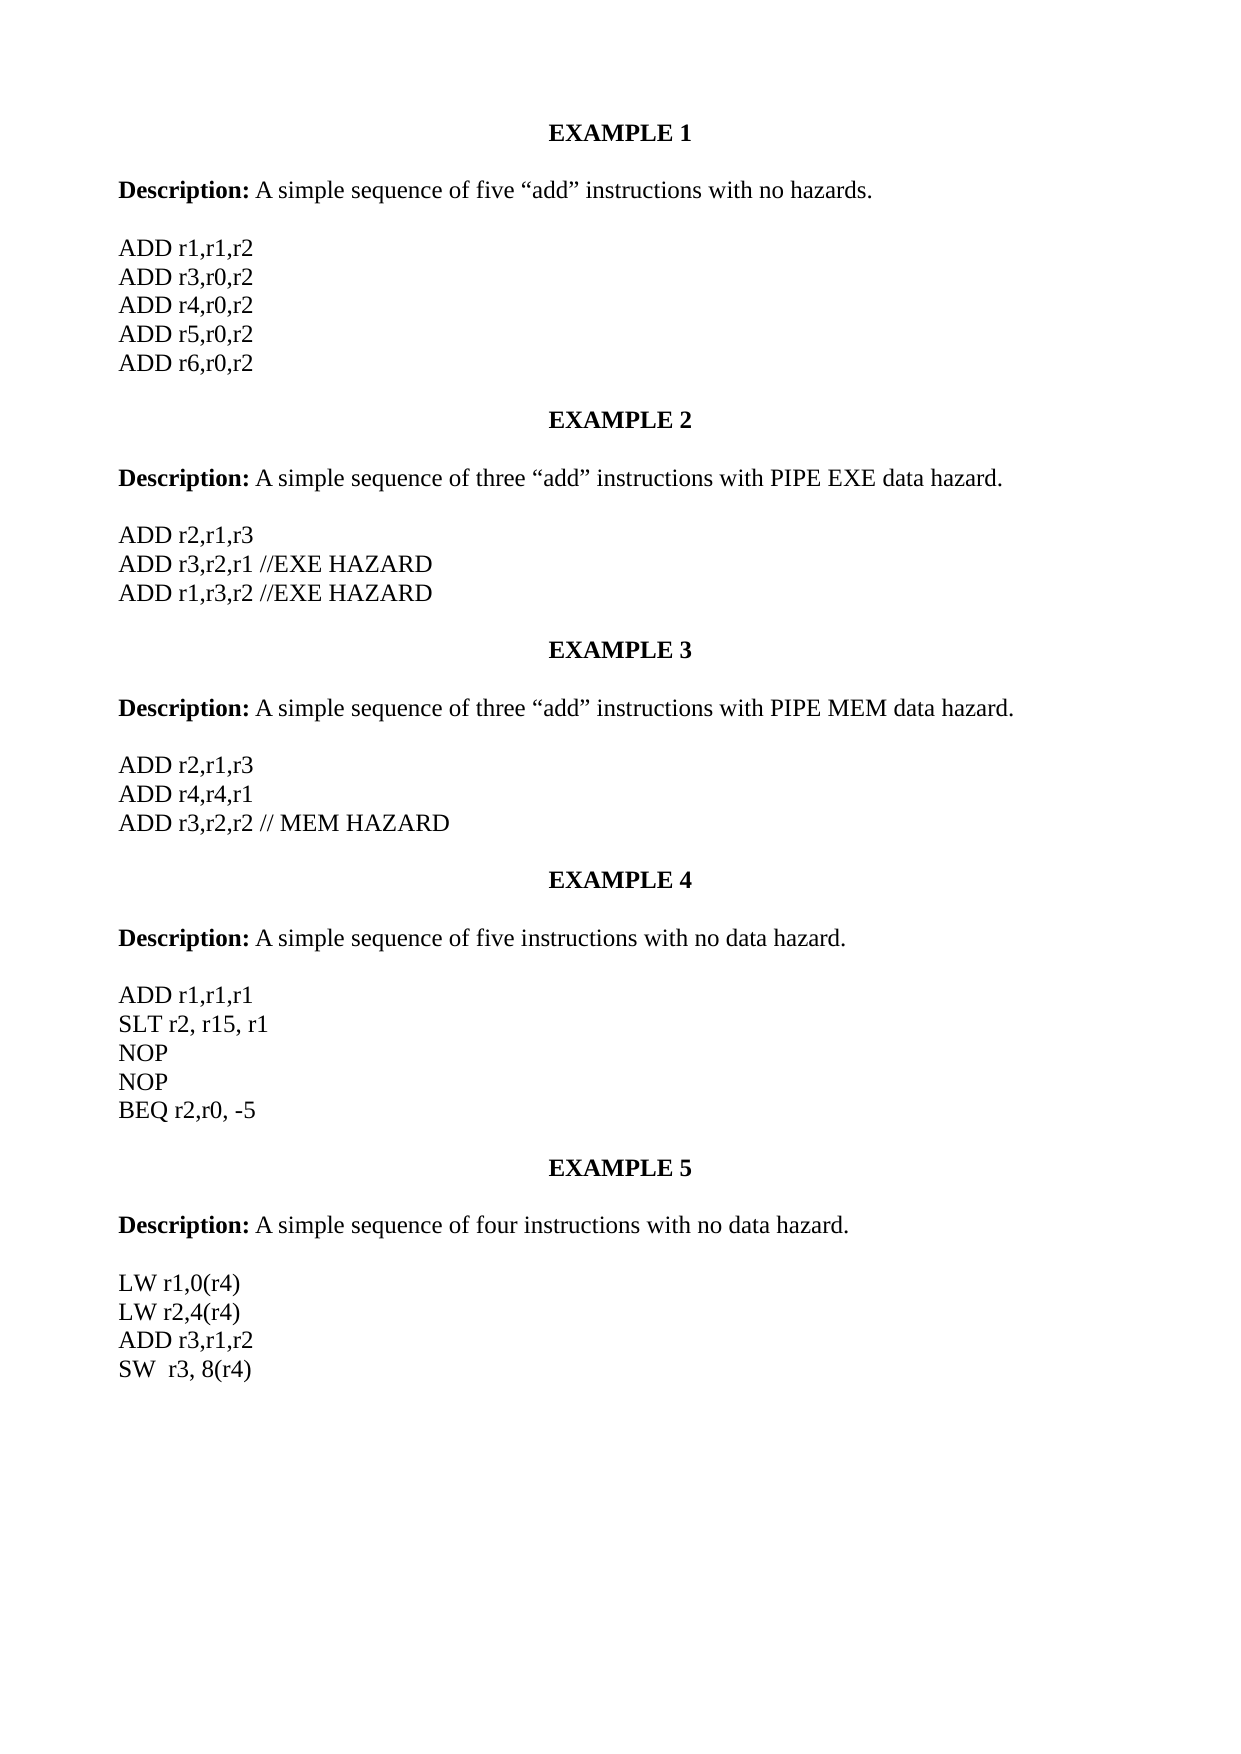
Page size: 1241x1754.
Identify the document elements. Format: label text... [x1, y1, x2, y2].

text ADD r1,r1,r2 [118, 233, 1122, 262]
text LW r2,4(r4) [118, 1297, 1122, 1326]
text LW r1,0(r4) [118, 1268, 1122, 1297]
text BEQ r2,r0, -5 [118, 1096, 1122, 1124]
text ADD r2,r1,r3 [118, 751, 1122, 779]
text EXAMPLE 5 [118, 1153, 1122, 1182]
text ADD r5,r0,r2 [118, 319, 1122, 348]
text ADD r1,r3,r2 //EXE HAZARD [118, 578, 1122, 607]
text ADD r4,r0,r2 [118, 291, 1122, 319]
text Description: A simple sequence of five instructions with no data hazard. [118, 923, 1122, 952]
text ADD r3,r2,r1 //EXE HAZARD [118, 549, 1122, 578]
text SW r3, 8(r4) [118, 1354, 1122, 1383]
text ADD r6,r0,r2 [118, 348, 1122, 377]
text ADD r3,r1,r2 [118, 1326, 1122, 1354]
text EXAMPLE 4 [118, 866, 1122, 894]
text ADD r2,r1,r3 [118, 521, 1122, 549]
text NOP [118, 1038, 1122, 1067]
text ADD r4,r4,r1 [118, 779, 1122, 808]
text EXAMPLE 2 [118, 406, 1122, 434]
text Description: A simple sequence of five “add” instructions with no hazards. [118, 176, 1122, 204]
text ADD r3,r2,r2 // MEM HAZARD [118, 808, 1122, 837]
text EXAMPLE 1 [118, 118, 1122, 147]
text EXAMPLE 3 [118, 636, 1122, 664]
text SLT r2, r15, r1 [118, 1009, 1122, 1038]
text Description: A simple sequence of three “add” instructions with PIPE EXE data hazard. [118, 463, 1122, 492]
text Description: A simple sequence of four instructions with no data hazard. [118, 1211, 1122, 1239]
text ADD r3,r0,r2 [118, 262, 1122, 291]
text ADD r1,r1,r1 [118, 981, 1122, 1009]
text Description: A simple sequence of three “add” instructions with PIPE MEM data hazard. [118, 693, 1122, 722]
text NOP [118, 1067, 1122, 1096]
